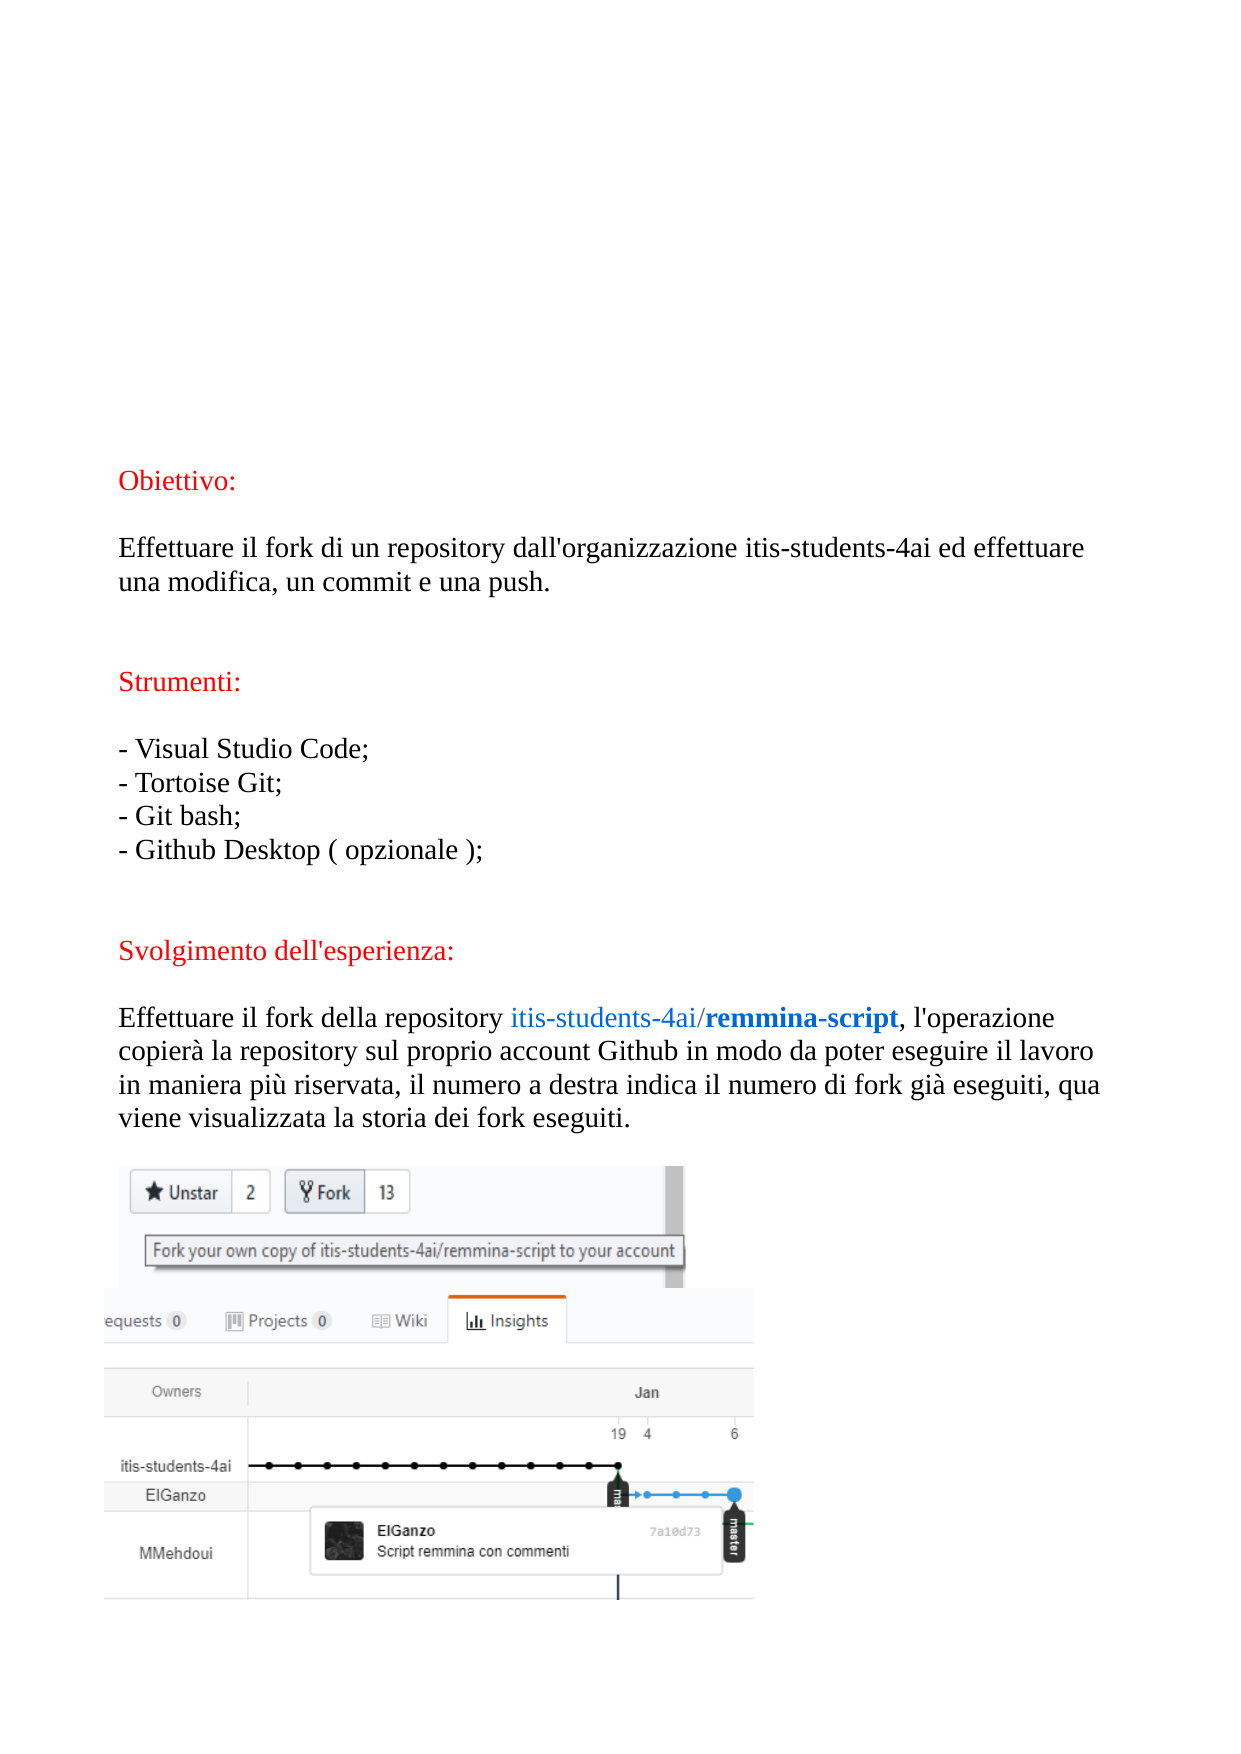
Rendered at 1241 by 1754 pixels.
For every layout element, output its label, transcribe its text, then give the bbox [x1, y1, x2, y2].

picture [104, 1288, 754, 1600]
text Strumenti: [118, 664, 1122, 698]
text Effettuare il fork di un repository dall'organizzazione itis-students-4ai ed effettuare una modifica, un commit e una push. [118, 530, 1122, 597]
text - Tortoise Git; [118, 765, 1122, 798]
text Effettuare il fork della repository itis-students-4ai/remmina-script, l'operazione copierà la repository sul proprio account Github in modo da poter eseguire il lavoro in maniera più riservata, il numero a destra indica il numero di fork già eseguiti, qua viene visualizzata la storia dei fork eseguiti. [118, 1000, 1122, 1134]
text - Github Desktop ( opzionale ); [118, 832, 1122, 866]
text - Git bash; [118, 798, 1122, 832]
text - Visual Studio Code; [118, 731, 1122, 765]
text Obiettivo: [118, 463, 1122, 497]
text Svolgimento dell'esperienza: [118, 933, 1122, 966]
